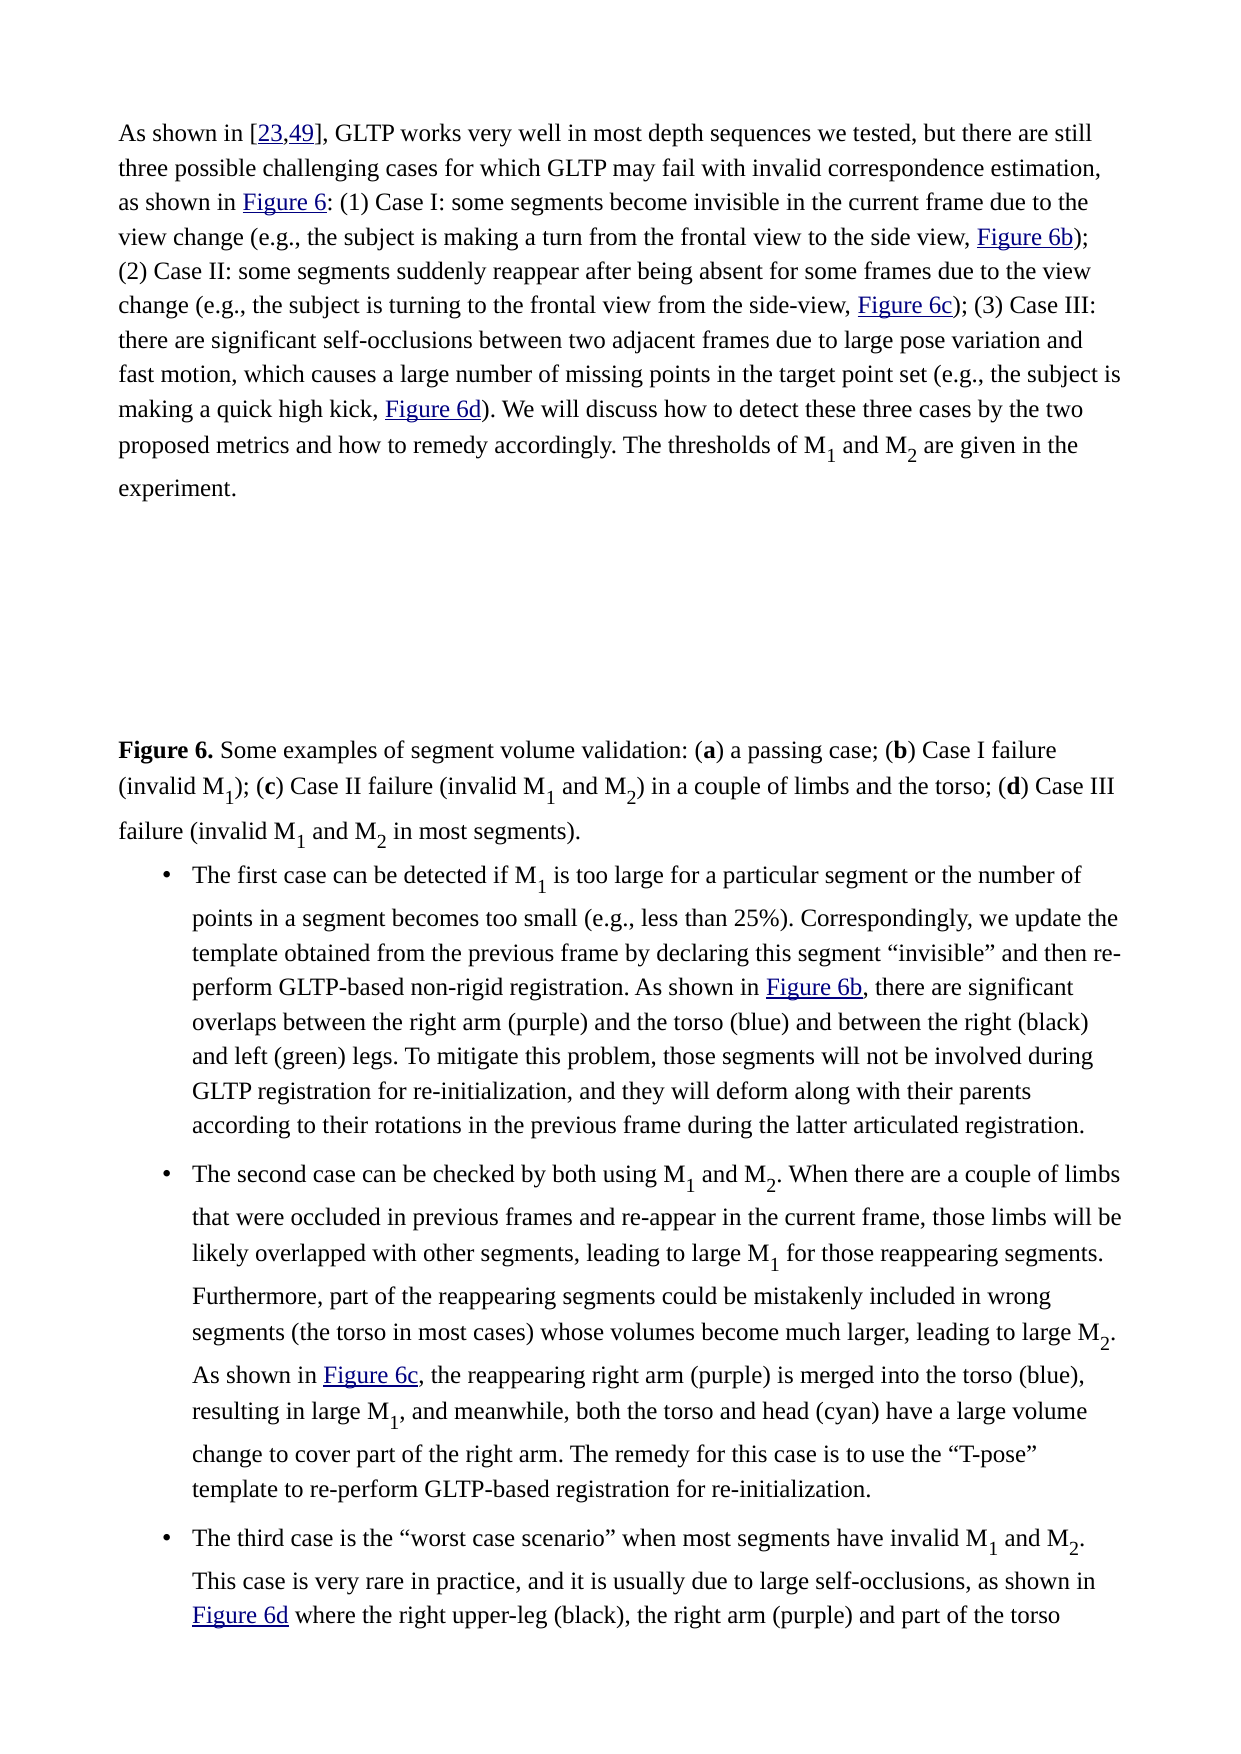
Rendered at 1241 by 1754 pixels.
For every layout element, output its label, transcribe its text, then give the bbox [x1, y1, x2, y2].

list The third case is the “worst case scenario” when most segments have invalid M1 and M2. This case is very rare in practice, and it is usually due to large self-occlusions, as shown in Figure 6d where the right upper-leg (black), the right arm (purple) and part of the torso [162, 1523, 1122, 1629]
list The first case can be detected if M1 is too large for a particular segment or the number of points in a segment becomes too small (e.g., less than 25%). Correspondingly, we update the template obtained from the previous frame by declaring this segment “invisible” and then re-perform GLTP-based non-rigid registration. As shown in Figure 6b, there are significant overlaps between the right arm (purple) and the torso (blue) and between the right (black) and left (green) legs. To mitigate this problem, those segments will not be involved during GLTP registration for re-initialization, and they will deform along with their parents according to their rotations in the previous frame during the latter articulated registration. [162, 860, 1122, 1139]
list The second case can be checked by both using M1 and M2. When there are a couple of limbs that were occluded in previous frames and re-appear in the current frame, those limbs will be likely overlapped with other segments, leading to large M1 for those reappearing segments. Furthermore, part of the reappearing segments could be mistakenly included in wrong segments (the torso in most cases) whose volumes become much larger, leading to large M2. As shown in Figure 6c, the reappearing right arm (purple) is merged into the torso (blue), resulting in large M1, and meanwhile, both the torso and head (cyan) have a large volume change to cover part of the right arm. The remedy for this case is to use the “T-pose” template to re-perform GLTP-based registration for re-initialization. [162, 1159, 1122, 1503]
text Figure 6. Some examples of segment volume validation: (a) a passing case; (b) Case I failure (invalid M1); (c) Case II failure (invalid M1 and M2) in a couple of limbs and the torso; (d) Case III failure (invalid M1 and M2 in most segments). [118, 735, 1122, 853]
text As shown in [23,49], GLTP works very well in most depth sequences we tested, but there are still three possible challenging cases for which GLTP may fail with invalid correspondence estimation, as shown in Figure 6: (1) Case I: some segments become invisible in the current frame due to the view change (e.g., the subject is making a turn from the frontal view to the side view, Figure 6b); (2) Case II: some segments suddenly reappear after being absent for some frames due to the view change (e.g., the subject is turning to the frontal view from the side-view, Figure 6c); (3) Case III: there are significant self-occlusions between two adjacent frames due to large pose variation and fast motion, which causes a large number of missing points in the target point set (e.g., the subject is making a quick high kick, Figure 6d). We will discuss how to detect these three cases by the two proposed metrics and how to remedy accordingly. The thresholds of M1 and M2 are given in the experiment. [118, 118, 1122, 502]
